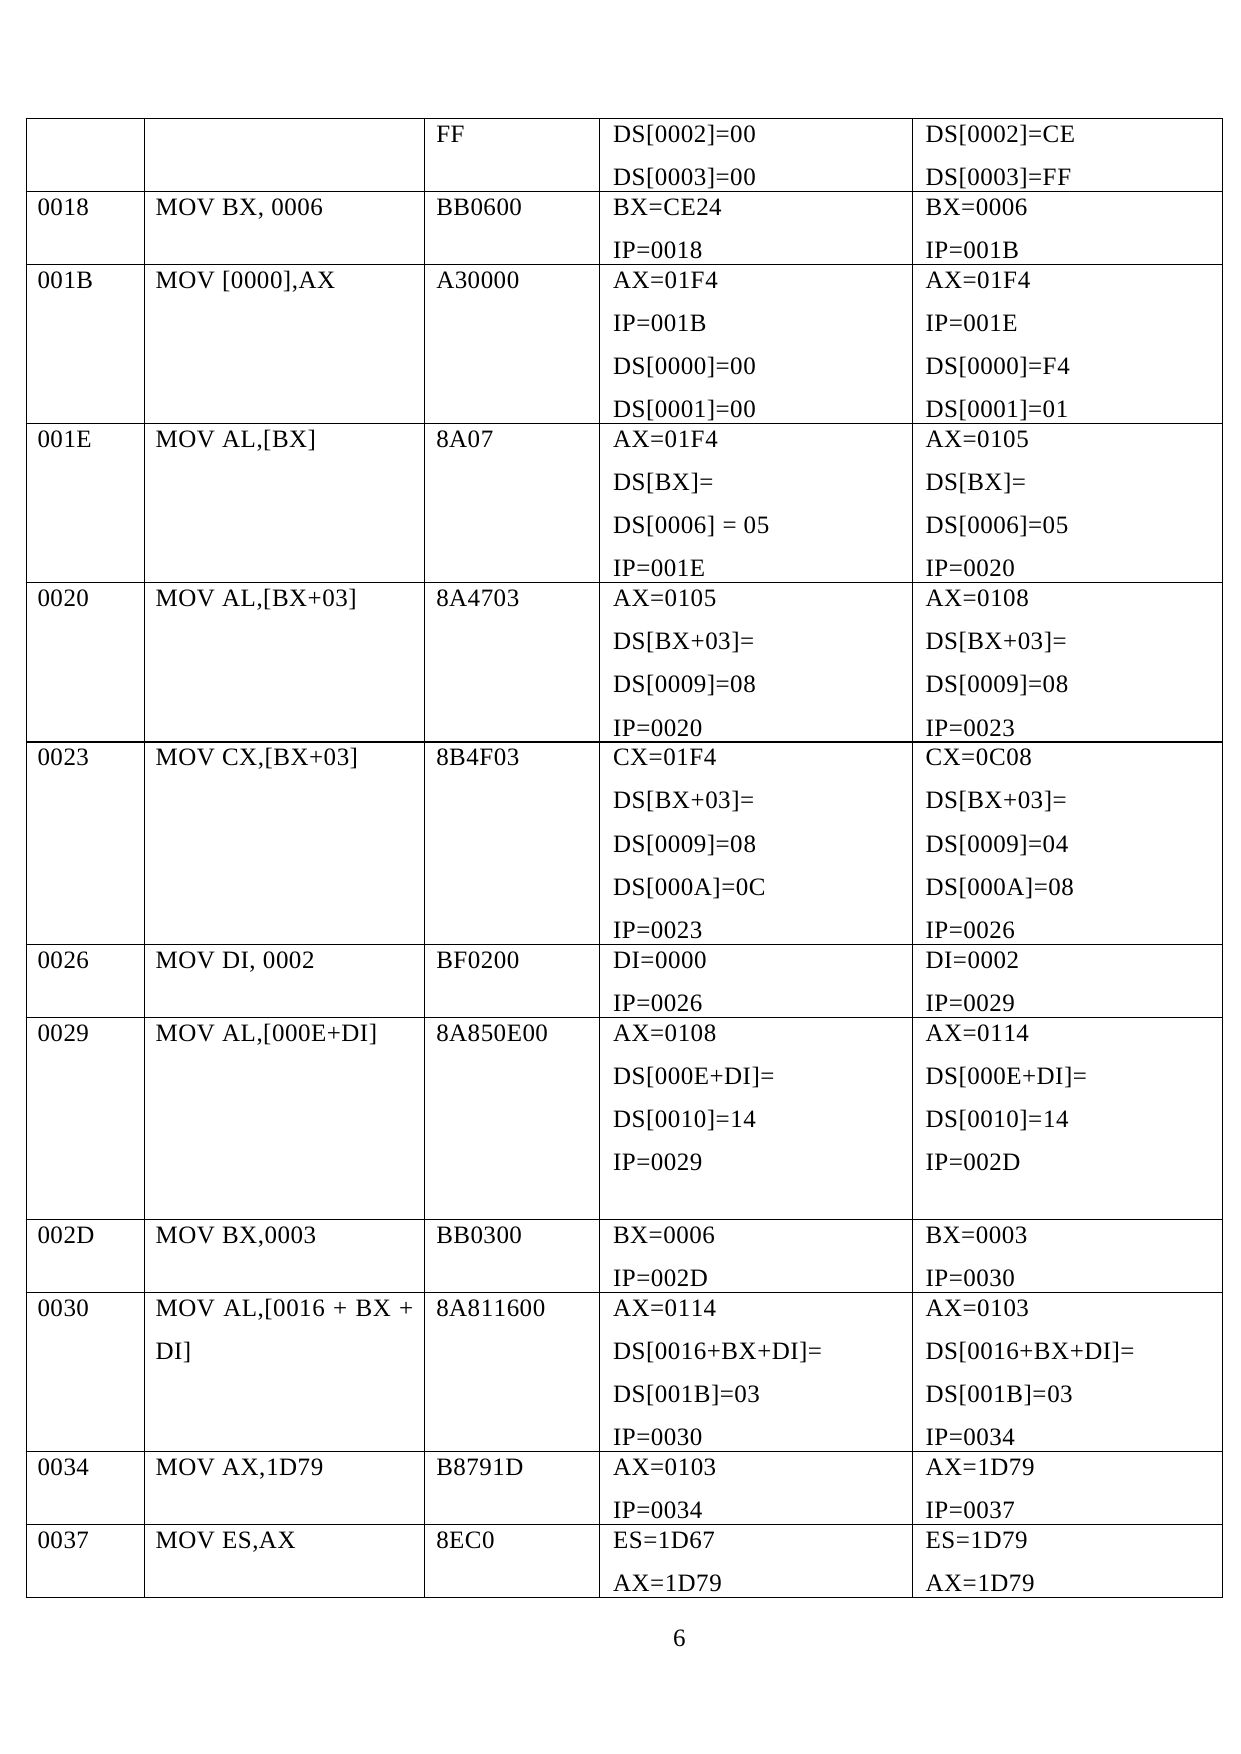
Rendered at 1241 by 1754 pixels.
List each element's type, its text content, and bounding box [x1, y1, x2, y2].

table_cell 0030 [27, 1293, 144, 1451]
table_cell 8A850E00 [425, 1018, 599, 1219]
table_cell 8A07 [425, 424, 599, 582]
table_cell AX=01F4 IP=001E ds[0000]=F4 ds[0001]=01 [913, 265, 1222, 423]
table_cell MOV [0000],AX [145, 265, 424, 423]
table_cell [27, 119, 144, 191]
table_cell 0026 [27, 945, 144, 1017]
table_cell AX=0103 IP=0034 [600, 1452, 912, 1524]
table_cell AX=0105 ds[BX]= ds[0006]=05 IP=0020 [913, 424, 1222, 582]
table_cell MOV BX, 0006 [145, 192, 424, 264]
table_cell A30000 [425, 265, 599, 423]
table_cell ds[0002]=CE ds[0003]=FF [913, 119, 1222, 191]
table_cell BX=CE24 IP=0018 [600, 192, 912, 264]
table_cell 8A4703 [425, 583, 599, 741]
table_cell AX=0108 ds[BX+03]= ds[0009]=08 IP=0023 [913, 583, 1222, 741]
table_cell 0034 [27, 1452, 144, 1524]
table_cell 8B4F03 [425, 743, 599, 944]
table_cell MOV AL,[BX] [145, 424, 424, 582]
table_cell MOV AL,[BX+03] [145, 583, 424, 741]
table_cell 0037 [27, 1525, 144, 1597]
table_cell 001B [27, 265, 144, 423]
table_cell ds[0002]=00 ds[0003]=00 [600, 119, 912, 191]
table_cell BB0300 [425, 1220, 599, 1292]
table_cell 0018 [27, 192, 144, 264]
table_cell DI=0002 IP=0029 [913, 945, 1222, 1017]
table_cell AX=01F4 IP=001B ds[0000]=00 ds[0001]=00 [600, 265, 912, 423]
table_cell BF0200 [425, 945, 599, 1017]
table_cell AX=0114 ds[000E+DI]= ds[0010]=14 IP=002D [913, 1018, 1222, 1219]
table_cell [145, 119, 424, 191]
table_cell MOV AL,[0016 + BX + DI] [145, 1293, 424, 1451]
table_cell MOV BX,0003 [145, 1220, 424, 1292]
table_cell AX=0114 ds[0016+BX+DI]= ds[001B]=03 IP=0030 [600, 1293, 912, 1451]
table_cell AX=0105 ds[BX+03]= ds[0009]=08 IP=0020 [600, 583, 912, 741]
table_cell BX=0006 IP=001B [913, 192, 1222, 264]
table_cell 8EC0 [425, 1525, 599, 1597]
table_cell MOV ES,AX [145, 1525, 424, 1597]
table_cell MOV AX,1D79 [145, 1452, 424, 1524]
table_cell ES=1D79 AX=1D79 [913, 1525, 1222, 1597]
table_cell 0023 [27, 743, 144, 944]
table_cell 0020 [27, 583, 144, 741]
table_cell 8A811600 [425, 1293, 599, 1451]
table_cell CX=0C08 ds[BX+03]= ds[0009]=04 ds[000A]=08 IP=0026 [913, 743, 1222, 944]
table_cell DI=0000 IP=0026 [600, 945, 912, 1017]
table_cell BX=0006 IP=002D [600, 1220, 912, 1292]
table_cell B8791D [425, 1452, 599, 1524]
table_cell 001E [27, 424, 144, 582]
table_cell AX=01F4 ds[BX]= ds[0006] = 05 IP=001E [600, 424, 912, 582]
table_cell AX=0108 ds[000E+DI]= ds[0010]=14 IP=0029 [600, 1018, 912, 1219]
table_cell ES=1D67 AX=1D79 [600, 1525, 912, 1597]
table_cell 0029 [27, 1018, 144, 1219]
table_cell FF [425, 119, 599, 191]
table_cell 002D [27, 1220, 144, 1292]
table_cell AX=0103 ds[0016+BX+DI]= ds[001B]=03 IP=0034 [913, 1293, 1222, 1451]
table_cell MOV AL,[000E+DI] [145, 1018, 424, 1219]
table_cell MOV CX,[BX+03] [145, 743, 424, 944]
table_cell MOV DI, 0002 [145, 945, 424, 1017]
table_cell CX=01F4 ds[BX+03]= ds[0009]=08 ds[000A]=0C IP=0023 [600, 743, 912, 944]
table_cell AX=1D79 IP=0037 [913, 1452, 1222, 1524]
table_cell BB0600 [425, 192, 599, 264]
table_cell BX=0003 IP=0030 [913, 1220, 1222, 1292]
